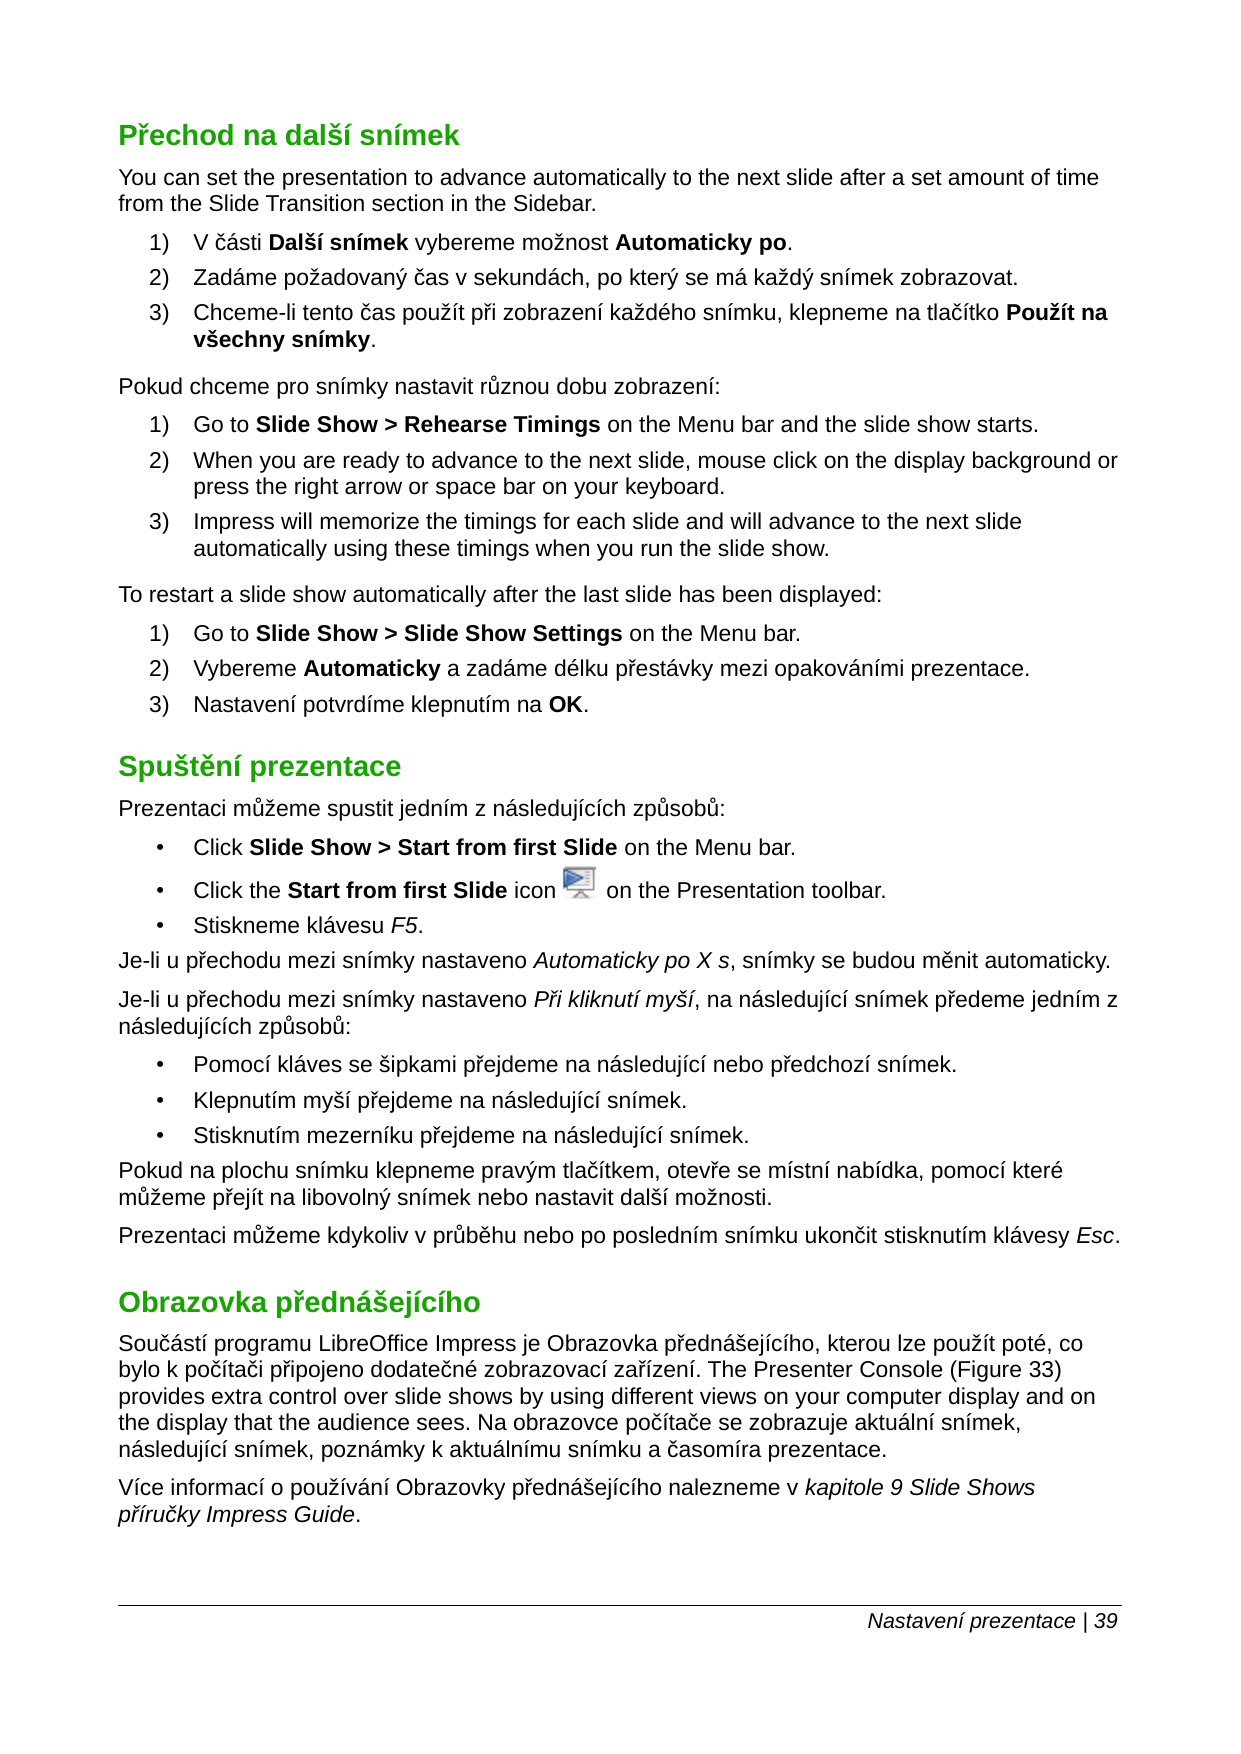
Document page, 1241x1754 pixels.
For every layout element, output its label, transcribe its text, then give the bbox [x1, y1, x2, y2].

list Stiskneme klávesu F5. [156, 912, 1122, 938]
list Chceme-li tento čas použít při zobrazení každého snímku, klepneme na tlačítko Použít na všechny snímky. [169, 299, 1122, 352]
list Stisknutím mezerníku přejdeme na následující snímek. [156, 1122, 1122, 1148]
list Pokud chceme pro snímky nastavit různou dobu zobrazení: [118, 373, 1122, 399]
text Je-li u přechodu mezi snímky nastaveno Automaticky po X s, snímky se budou měnit automaticky. [118, 947, 1122, 974]
list When you are ready to advance to the next slide, mouse click on the display background or press the right arrow or space bar on your keyboard. [169, 447, 1122, 499]
list Impress will memorize the timings for each slide and will advance to the next slide automatically using these timings when you run the slide show. [169, 508, 1122, 561]
list Pomocí kláves se šipkami přejdeme na následující nebo předchozí snímek. [156, 1051, 1122, 1078]
list Click Slide Show > Start from first Slide on the Menu bar. [156, 834, 1122, 860]
subtitle Obrazovka přednášejícího [118, 1285, 1122, 1318]
text Více informací o používání Obrazovky přednášejícího nalezneme v kapitole 9 Slide Shows příručky Impress Guide. [118, 1474, 1122, 1527]
text Pokud na plochu snímku klepneme pravým tlačítkem, otevře se místní nabídka, pomocí které můžeme přejít na libovolný snímek nebo nastavit další možnosti. [118, 1157, 1122, 1210]
list Nastavení potvrdíme klepnutím na OK. [169, 691, 1122, 717]
list Vybereme Automaticky a zadáme délku přestávky mezi opakováními prezentace. [169, 655, 1122, 682]
list Click the Start from first Slide icon on the Presentation toolbar. [156, 863, 1122, 903]
list Zadáme požadovaný čas v sekundách, po který se má každý snímek zobrazovat. [169, 264, 1122, 290]
text Součástí programu LibreOffice Impress je Obrazovka přednášejícího, kterou lze použít poté, co bylo k počítači připojeno dodatečné zobrazovací zařízení. The Presenter Console (Figure 33) provides extra control over slide shows by using different views on your computer display and on the display that the audience sees. Na obrazovce počítače se zobrazuje aktuální snímek, následující snímek, poznámky k aktuálnímu snímku a časomíra prezentace. [118, 1330, 1122, 1462]
list To restart a slide show automatically after the last slide has been displayed: [118, 581, 1122, 608]
list Je-li u přechodu mezi snímky nastaveno Při kliknutí myší, na následující snímek předeme jedním z následujících způsobů: [118, 986, 1122, 1039]
list Klepnutím myší přejdeme na následující snímek. [156, 1087, 1122, 1113]
list Prezentaci můžeme spustit jedním z následujících způsobů: [118, 795, 1122, 821]
list You can set the presentation to advance automatically to the next slide after a set amount of time from the Slide Transition section in the Sidebar. [118, 164, 1122, 216]
subtitle Přechod na další snímek [118, 118, 1122, 152]
list V části Další snímek vybereme možnost Automaticky po. [169, 229, 1122, 255]
list Go to Slide Show > Rehearse Timings on the Menu bar and the slide show starts. [169, 411, 1122, 438]
text Prezentaci můžeme kdykoliv v průběhu nebo po posledním snímku ukončit stisknutím klávesy Esc. [118, 1222, 1122, 1249]
list Go to Slide Show > Slide Show Settings on the Menu bar. [169, 620, 1122, 647]
subtitle Spuštění prezentace [118, 749, 1122, 783]
